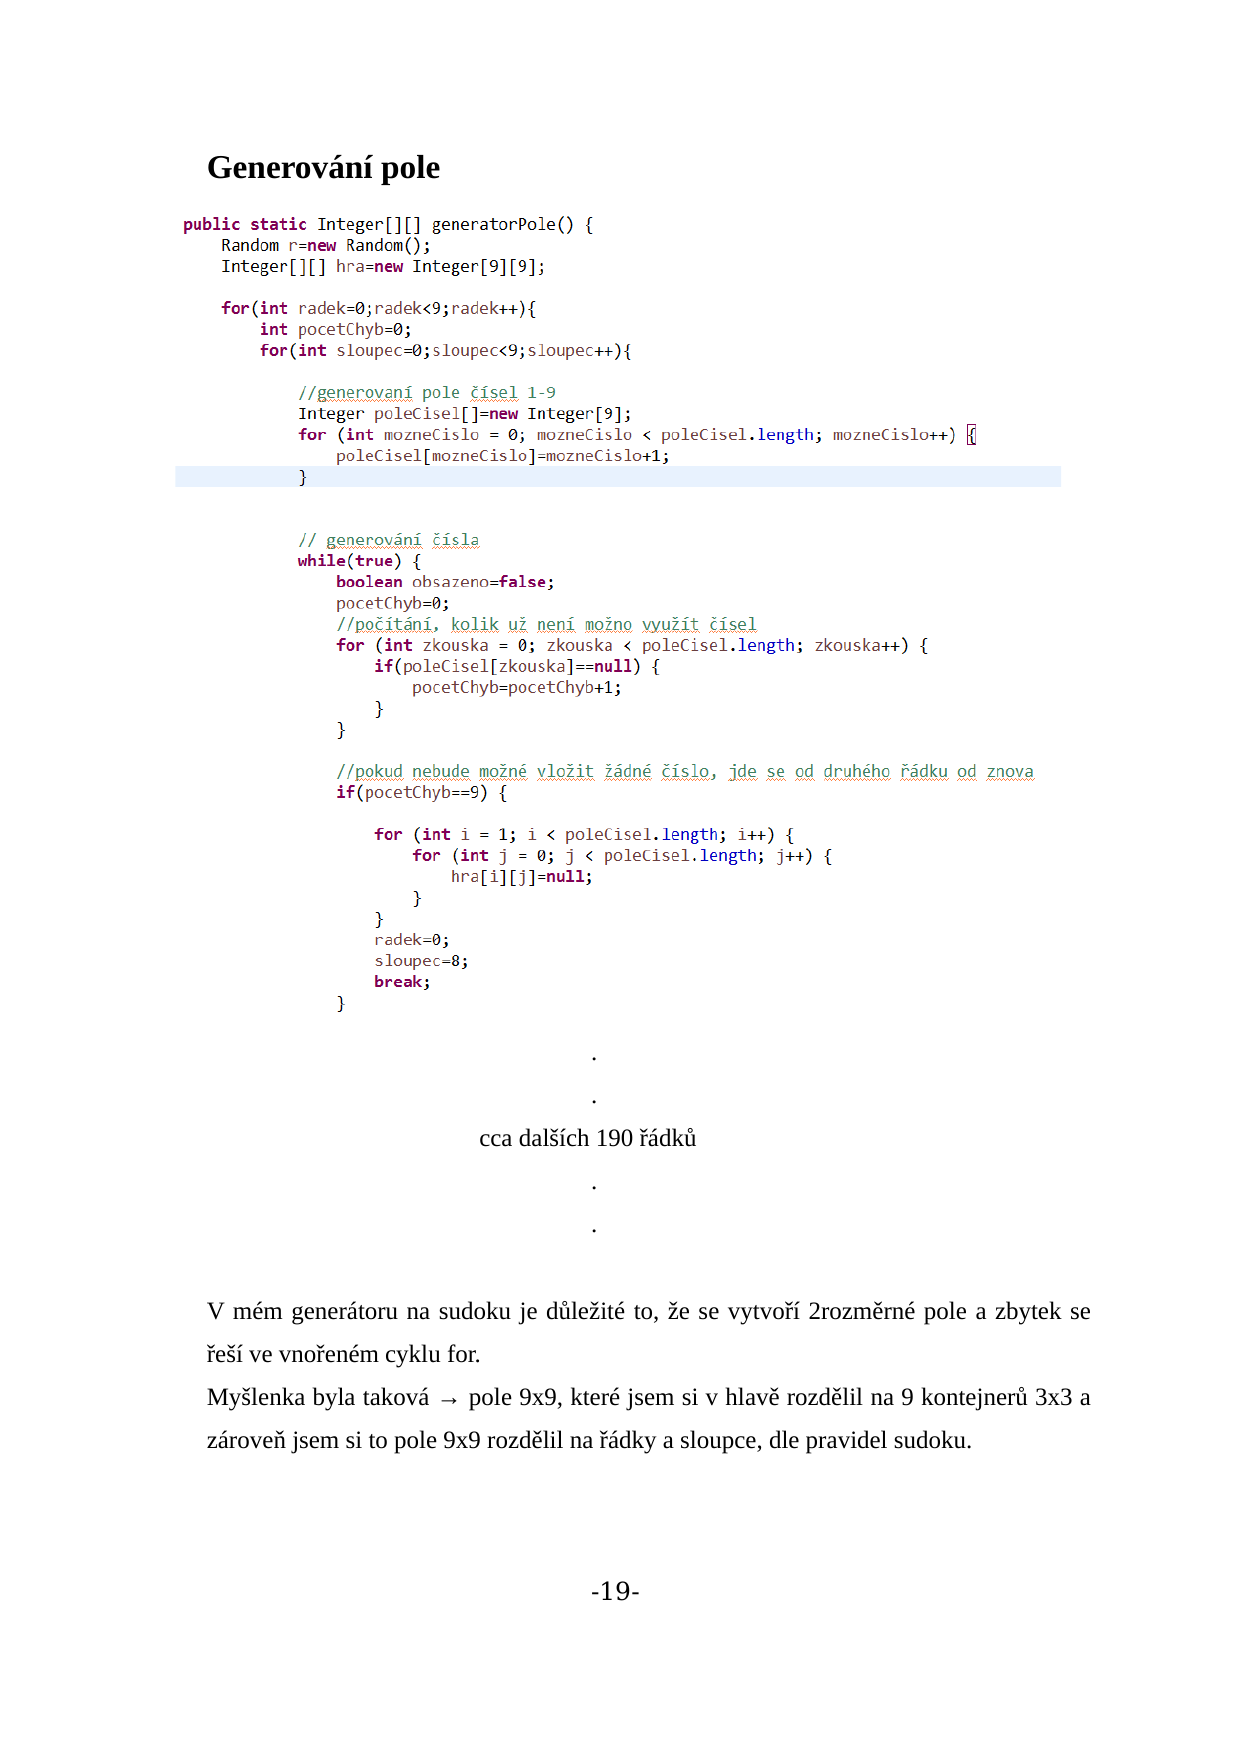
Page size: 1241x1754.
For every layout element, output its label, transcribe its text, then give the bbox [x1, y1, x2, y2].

subtitle Generování pole [207, 148, 1093, 186]
text . [207, 1037, 1093, 1066]
text cca dalších 190 řádků [207, 1123, 1093, 1152]
text . [207, 1209, 1093, 1238]
picture [175, 213, 1062, 1026]
text V mém generátoru na sudoku je důležité to, že se vytvoří 2rozměrné pole a zbytek se řeší ve vnořeném cyklu for. [207, 1296, 1093, 1368]
text . [207, 1080, 1093, 1109]
text Myšlenka byla taková → pole 9x9, které jsem si v hlavě rozdělil na 9 kontejnerů 3x3 a zároveň jsem si to pole 9x9 rozdělil na řádky a sloupce, dle pravidel sudoku. [207, 1382, 1093, 1454]
text . [207, 1166, 1093, 1195]
